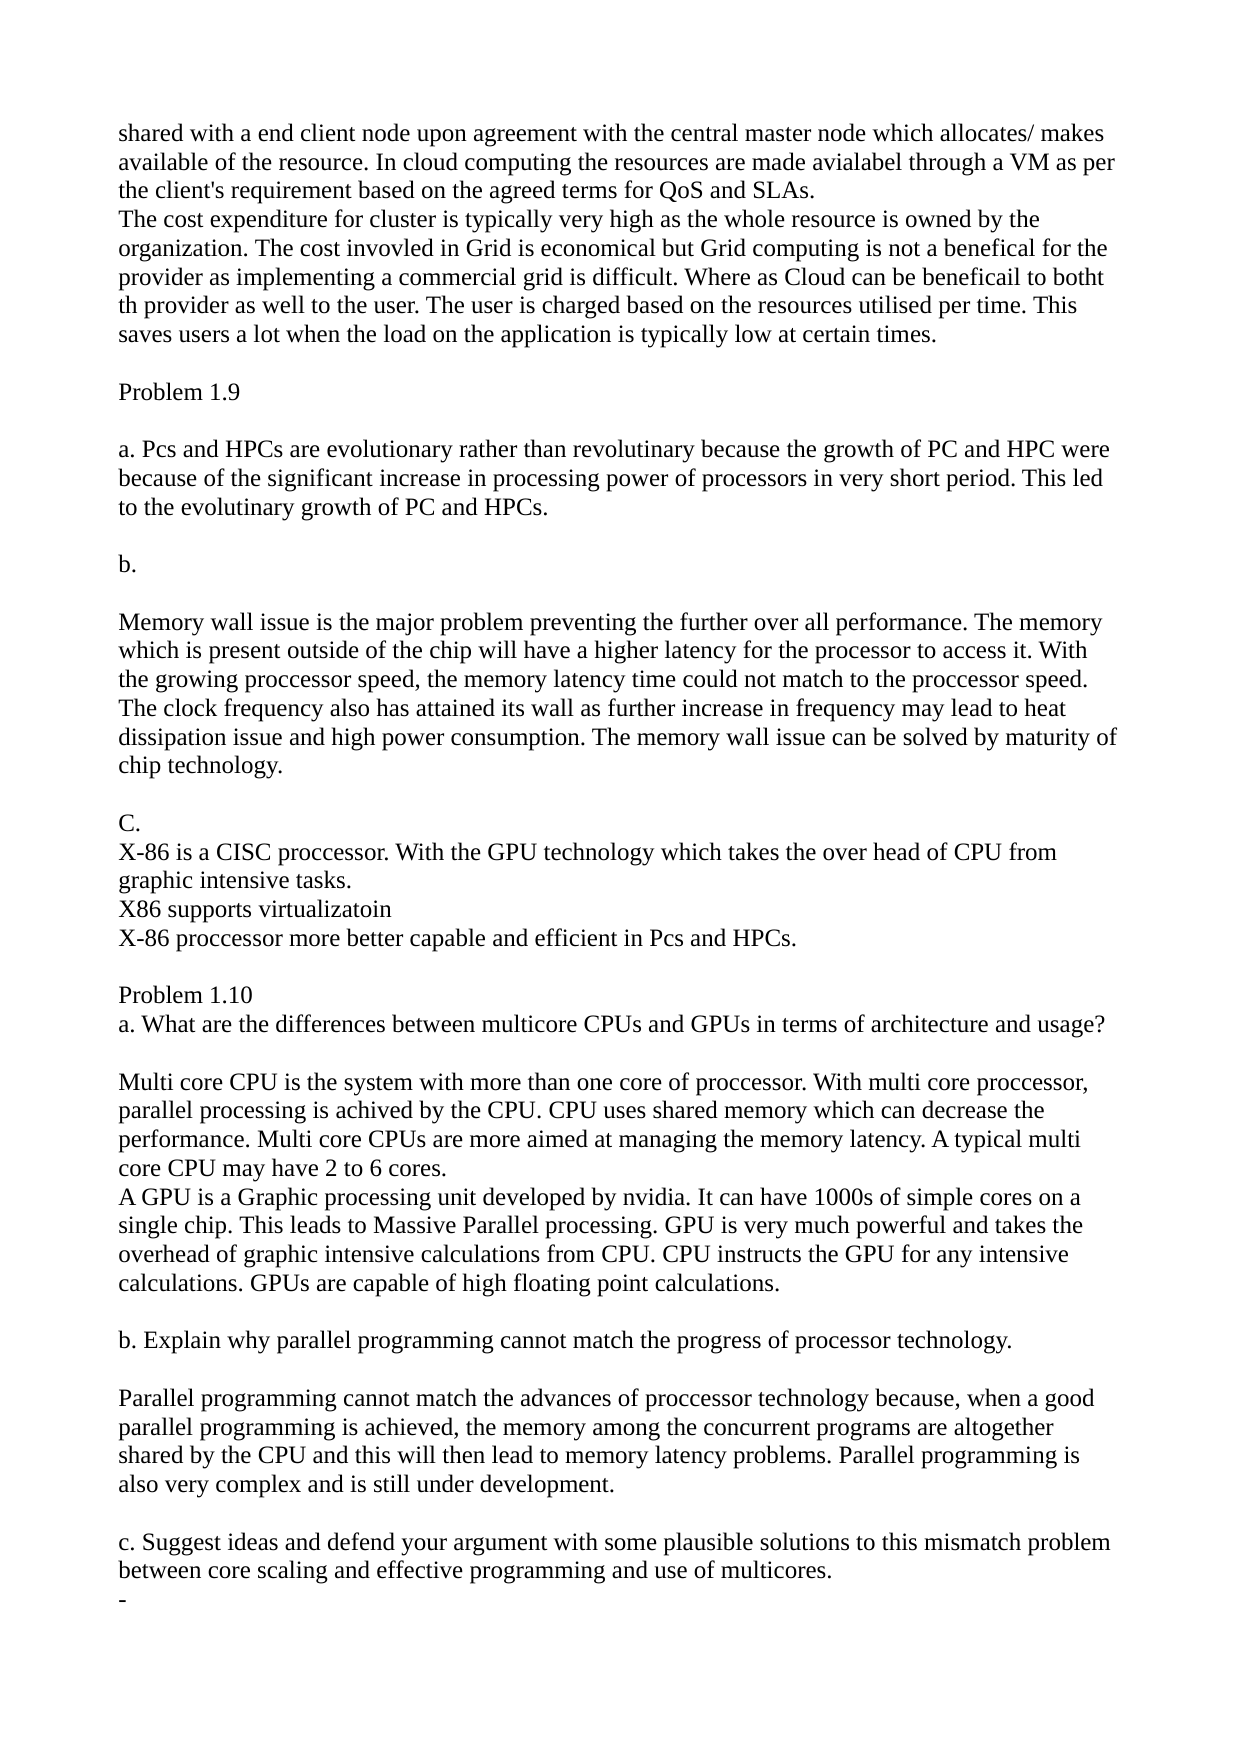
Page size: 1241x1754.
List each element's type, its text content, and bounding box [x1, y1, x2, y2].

text - [118, 1584, 1122, 1613]
text X86 supports virtualizatoin [118, 894, 1122, 923]
text shared with a end client node upon agreement with the central master node which allocates/ makes available of the resource. In cloud computing the resources are made avialabel through a VM as per the client's requirement based on the agreed terms for QoS and SLAs. [118, 118, 1122, 204]
text Multi core CPU is the system with more than one core of proccessor. With multi core proccessor, parallel processing is achived by the CPU. CPU uses shared memory which can decrease the performance. Multi core CPUs are more aimed at managing the memory latency. A typical multi core CPU may have 2 to 6 cores. [118, 1067, 1122, 1182]
text Parallel programming cannot match the advances of proccessor technology because, when a good parallel programming is achieved, the memory among the concurrent programs are altogether shared by the CPU and this will then lead to memory latency problems. Parallel programming is also very complex and is still under development. [118, 1383, 1122, 1498]
text Problem 1.9 [118, 377, 1122, 406]
text between core scaling and effective programming and use of multicores. [118, 1556, 1122, 1584]
text a. Pcs and HPCs are evolutionary rather than revolutinary because the growth of PC and HPC were because of the significant increase in processing power of processors in very short period. This led to the evolutinary growth of PC and HPCs. [118, 434, 1122, 521]
text a. What are the differences between multicore CPUs and GPUs in terms of architecture and usage? [118, 1009, 1122, 1038]
text The cost expenditure for cluster is typically very high as the whole resource is owned by the organization. The cost invovled in Grid is economical but Grid computing is not a benefical for the provider as implementing a commercial grid is difficult. Where as Cloud can be beneficail to botht th provider as well to the user. The user is charged based on the resources utilised per time. This saves users a lot when the load on the application is typically low at certain times. [118, 204, 1122, 348]
text Problem 1.10 [118, 981, 1122, 1009]
text c. Suggest ideas and defend your argument with some plausible solutions to this mismatch problem [118, 1527, 1122, 1556]
text X-86 proccessor more better capable and efficient in Pcs and HPCs. [118, 923, 1122, 952]
text b. [118, 549, 1122, 578]
text Memory wall issue is the major problem preventing the further over all performance. The memory which is present outside of the chip will have a higher latency for the processor to access it. With the growing proccessor speed, the memory latency time could not match to the proccessor speed. The clock frequency also has attained its wall as further increase in frequency may lead to heat dissipation issue and high power consumption. The memory wall issue can be solved by maturity of chip technology. [118, 607, 1122, 779]
text A GPU is a Graphic processing unit developed by nvidia. It can have 1000s of simple cores on a single chip. This leads to Massive Parallel processing. GPU is very much powerful and takes the overhead of graphic intensive calculations from CPU. CPU instructs the GPU for any intensive calculations. GPUs are capable of high floating point calculations. [118, 1182, 1122, 1297]
text b. Explain why parallel programming cannot match the progress of processor technology. [118, 1326, 1122, 1354]
text X-86 is a CISC proccessor. With the GPU technology which takes the over head of CPU from graphic intensive tasks. [118, 837, 1122, 894]
text C. [118, 808, 1122, 837]
